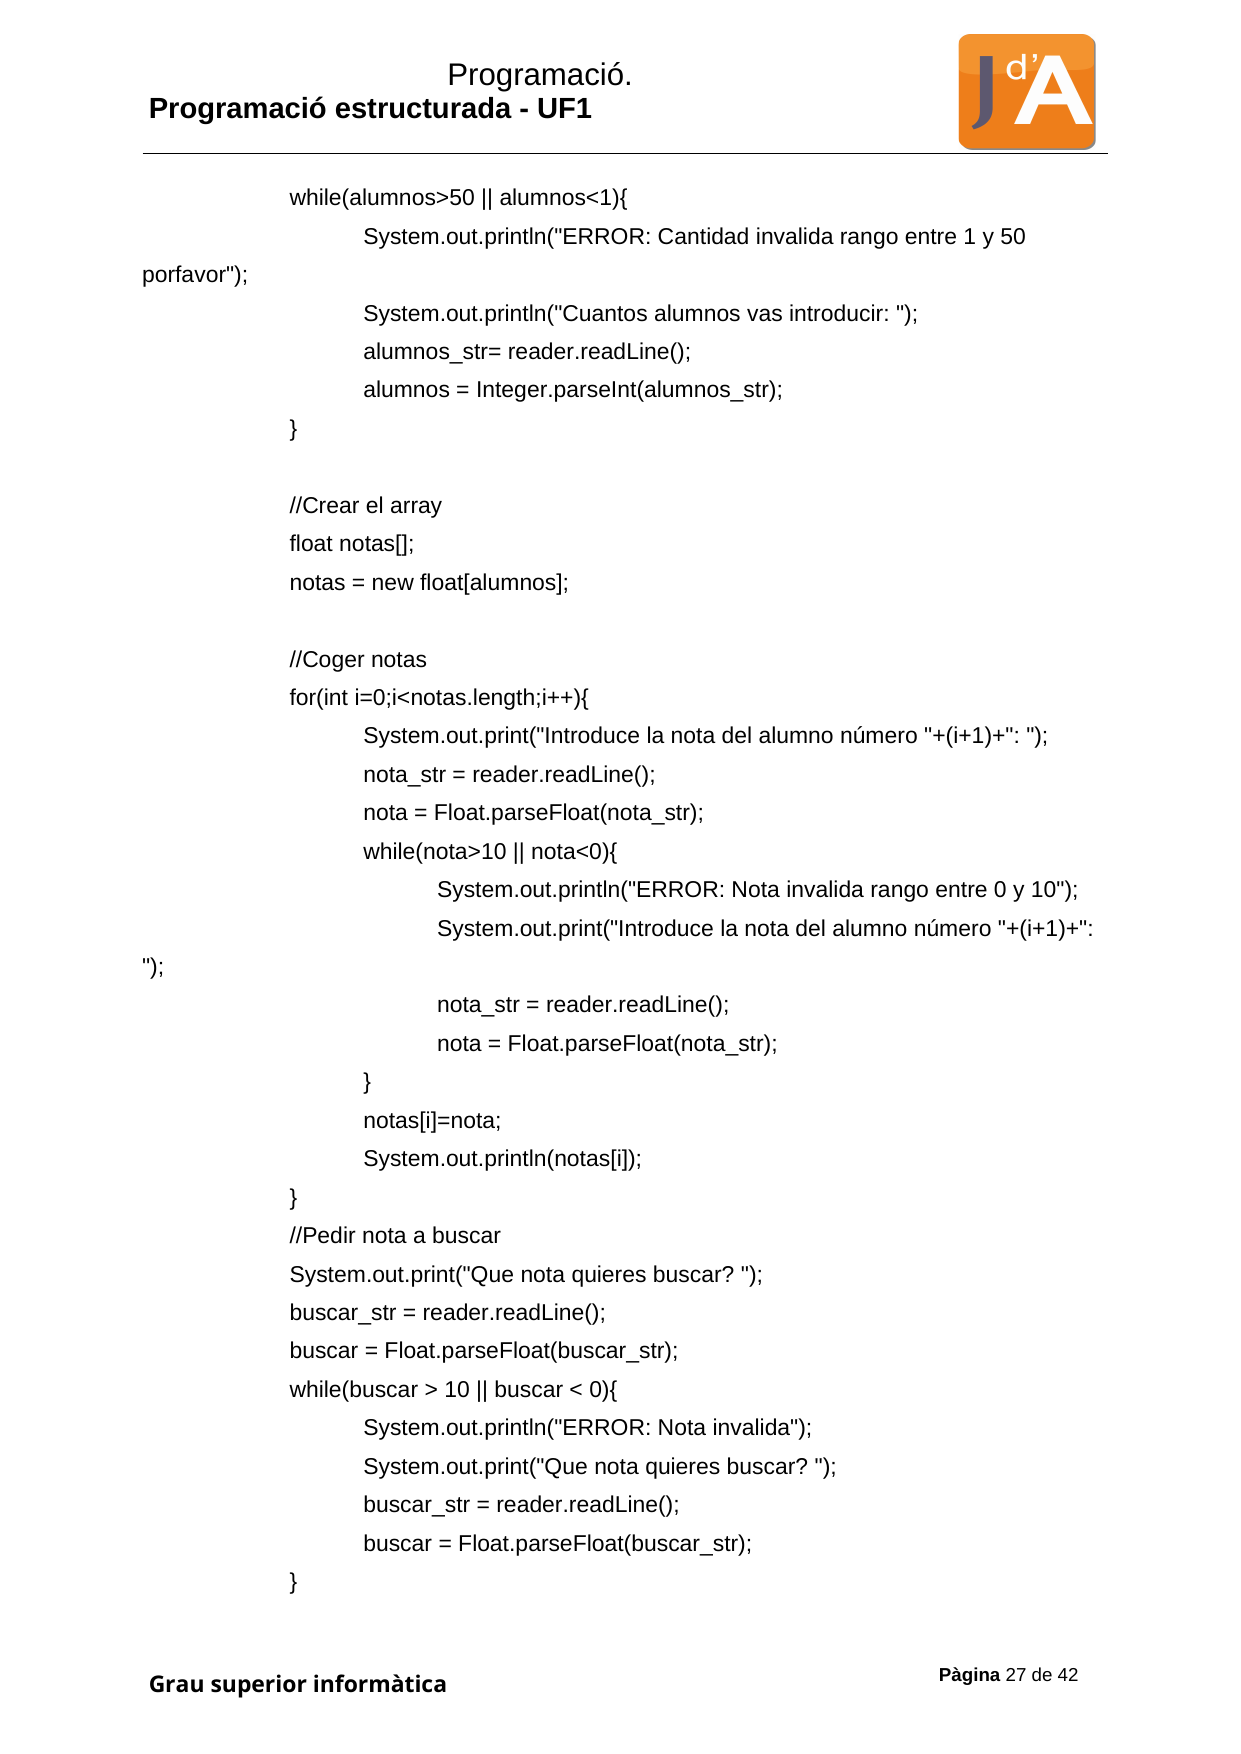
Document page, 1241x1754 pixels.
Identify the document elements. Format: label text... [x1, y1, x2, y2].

text buscar_str = reader.readLine(); [142, 1492, 1107, 1517]
text while(buscar > 10 || buscar < 0){ [142, 1377, 1107, 1402]
text //Coger notas [142, 646, 1107, 672]
text System.out.println("ERROR: Cantidad invalida rango entre 1 y 50 porfavor"); [142, 223, 1107, 287]
text //Crear el array [142, 492, 1107, 518]
text System.out.print("Que nota quieres buscar? "); [142, 1261, 1107, 1287]
text System.out.print("Introduce la nota del alumno número "+(i+1)+": "); [142, 723, 1107, 749]
text System.out.println(notas[i]); [142, 1146, 1107, 1172]
text for(int i=0;i<notas.length;i++){ [142, 685, 1107, 710]
text buscar = Float.parseFloat(buscar_str); [142, 1530, 1107, 1556]
text notas[i]=nota; [142, 1107, 1107, 1133]
text } [142, 1569, 1107, 1594]
text System.out.println("ERROR: Nota invalida"); [142, 1415, 1107, 1441]
text System.out.println("ERROR: Nota invalida rango entre 0 y 10"); [142, 877, 1107, 902]
picture [958, 34, 1096, 150]
text nota_str = reader.readLine(); [142, 992, 1107, 1018]
text System.out.print("Introduce la nota del alumno número "+(i+1)+": "); [142, 915, 1107, 979]
text alumnos = Integer.parseInt(alumnos_str); [142, 377, 1107, 403]
text nota = Float.parseFloat(nota_str); [142, 1031, 1107, 1056]
text buscar = Float.parseFloat(buscar_str); [142, 1338, 1107, 1364]
text } [142, 416, 1107, 441]
text } [142, 1069, 1107, 1095]
text } [142, 1184, 1107, 1210]
text alumnos_str= reader.readLine(); [142, 339, 1107, 364]
text while(alumnos>50 || alumnos<1){ [142, 185, 1107, 211]
text while(nota>10 || nota<0){ [142, 838, 1107, 864]
text System.out.println("Cuantos alumnos vas introducir: "); [142, 300, 1107, 326]
text buscar_str = reader.readLine(); [142, 1300, 1107, 1325]
text System.out.print("Que nota quieres buscar? "); [142, 1453, 1107, 1479]
text nota_str = reader.readLine(); [142, 762, 1107, 787]
text nota = Float.parseFloat(nota_str); [142, 800, 1107, 826]
text notas = new float[alumnos]; [142, 569, 1107, 595]
text float notas[]; [142, 531, 1107, 557]
text //Pedir nota a buscar [142, 1223, 1107, 1248]
